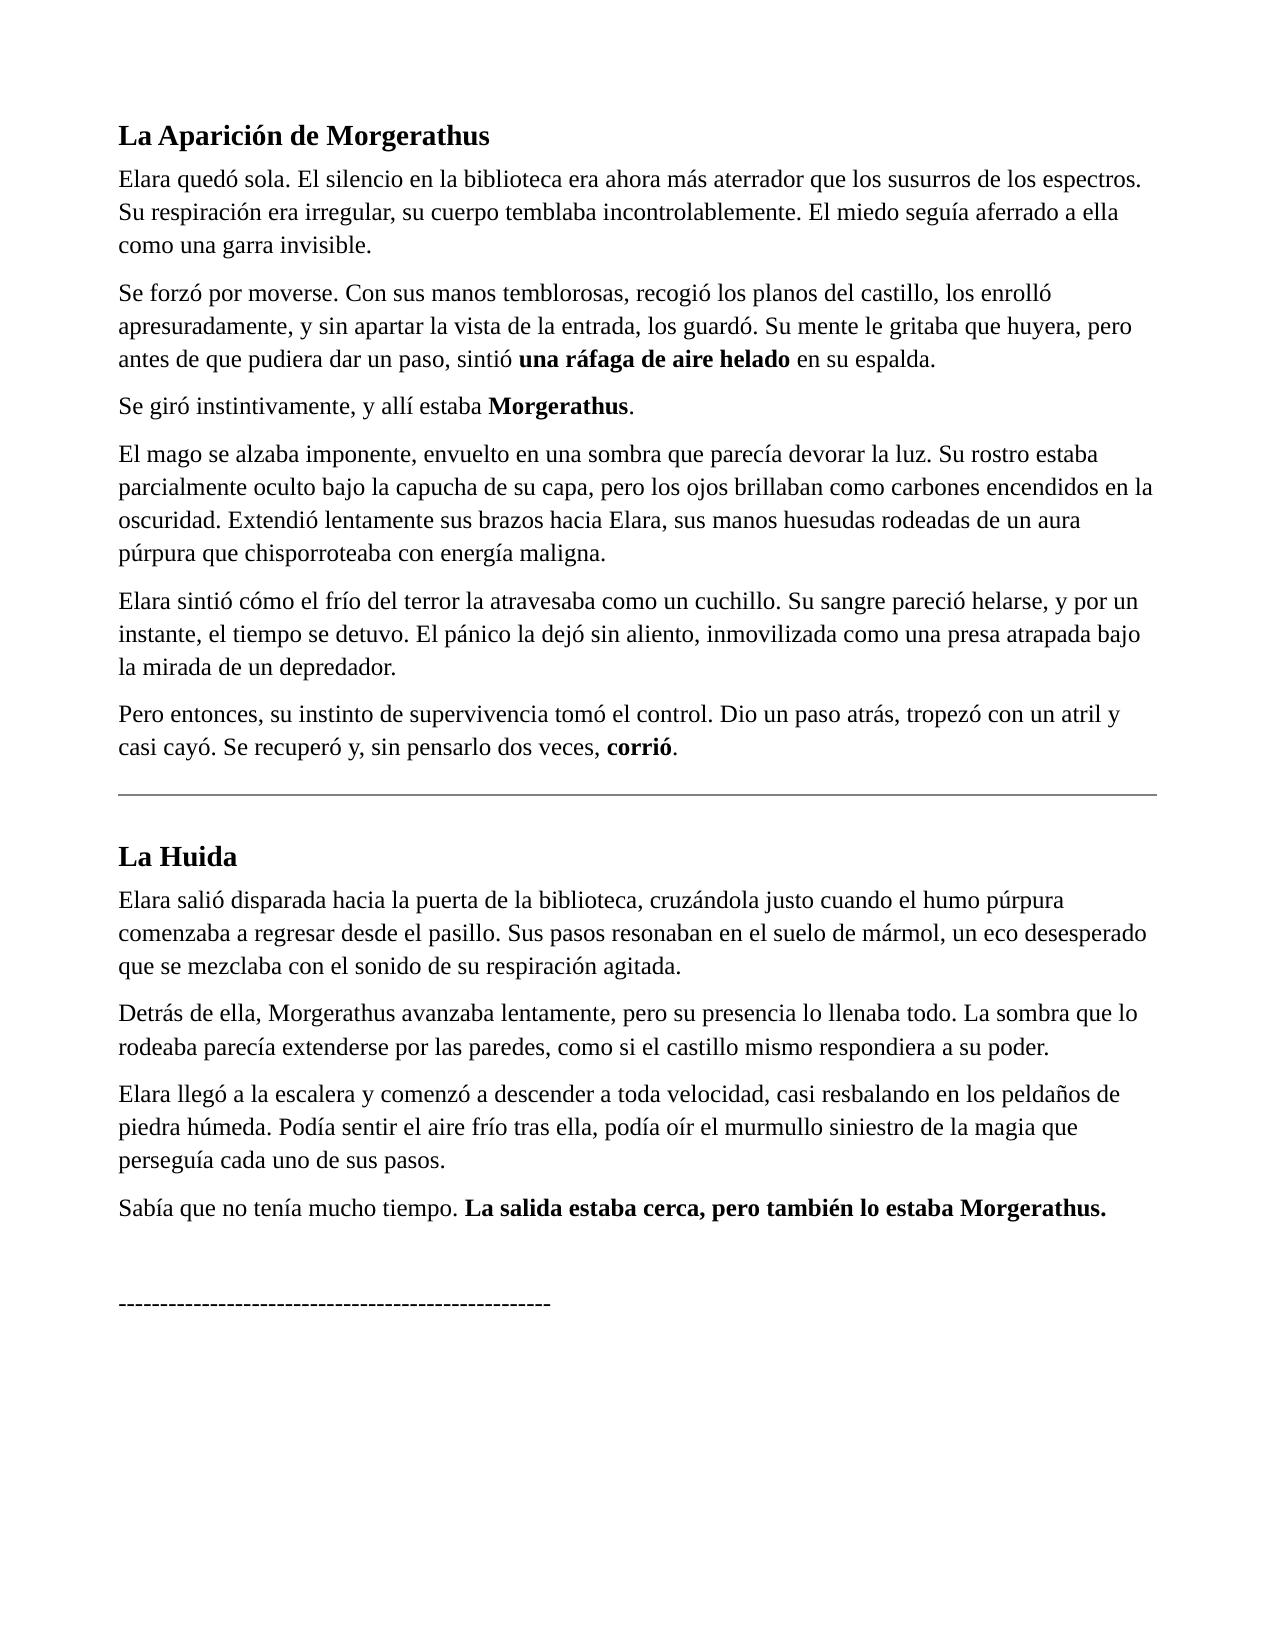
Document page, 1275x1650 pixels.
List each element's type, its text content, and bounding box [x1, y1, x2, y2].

text Detrás de ella, Morgerathus avanzaba lentamente, pero su presencia lo llenaba todo. La sombra que lo rodeaba parecía extenderse por las paredes, como si el castillo mismo respondiera a su poder. [118, 998, 1157, 1060]
text Elara quedó sola. El silencio en la biblioteca era ahora más aterrador que los susurros de los espectros. Su respiración era irregular, su cuerpo temblaba incontrolablemente. El miedo seguía aferrado a ella como una garra invisible. [118, 164, 1157, 259]
text Pero entonces, su instinto de supervivencia tomó el control. Dio un paso atrás, tropezó con un atril y casi cayó. Se recuperó y, sin pensarlo dos veces, corrió. [118, 699, 1157, 761]
text Elara llegó a la escalera y comenzó a descender a toda velocidad, casi resbalando en los peldaños de piedra húmeda. Podía sentir el aire frío tras ella, podía oír el murmullo siniestro de la magia que perseguía cada uno de sus pasos. [118, 1079, 1157, 1174]
text ---------------------------------------------------- [118, 1288, 1157, 1317]
text Sabía que no tenía mucho tiempo. La salida estaba cerca, pero también lo estaba Morgerathus. [118, 1193, 1157, 1222]
text Se forzó por moverse. Con sus manos temblorosas, recogió los planos del castillo, los enrolló apresuradamente, y sin apartar la vista de la entrada, los guardó. Su mente le gritaba que huyera, pero antes de que pudiera dar un paso, sintió una ráfaga de aire helado en su espalda. [118, 278, 1157, 373]
subtitle La Huida [118, 839, 1157, 872]
subtitle La Aparición de Morgerathus [118, 118, 1157, 152]
text Elara salió disparada hacia la puerta de la biblioteca, cruzándola justo cuando el humo púrpura comenzaba a regresar desde el pasillo. Sus pasos resonaban en el suelo de mármol, un eco desesperado que se mezclaba con el sonido de su respiración agitada. [118, 885, 1157, 980]
text Elara sintió cómo el frío del terror la atravesaba como un cuchillo. Su sangre pareció helarse, y por un instante, el tiempo se detuvo. El pánico la dejó sin aliento, inmovilizada como una presa atrapada bajo la mirada de un depredador. [118, 586, 1157, 681]
text Se giró instintivamente, y allí estaba Morgerathus. [118, 391, 1157, 420]
text El mago se alzaba imponente, envuelto en una sombra que parecía devorar la luz. Su rostro estaba parcialmente oculto bajo la capucha de su capa, pero los ojos brillaban como carbones encendidos en la oscuridad. Extendió lentamente sus brazos hacia Elara, sus manos huesudas rodeadas de un aura púrpura que chisporroteaba con energía maligna. [118, 439, 1157, 567]
